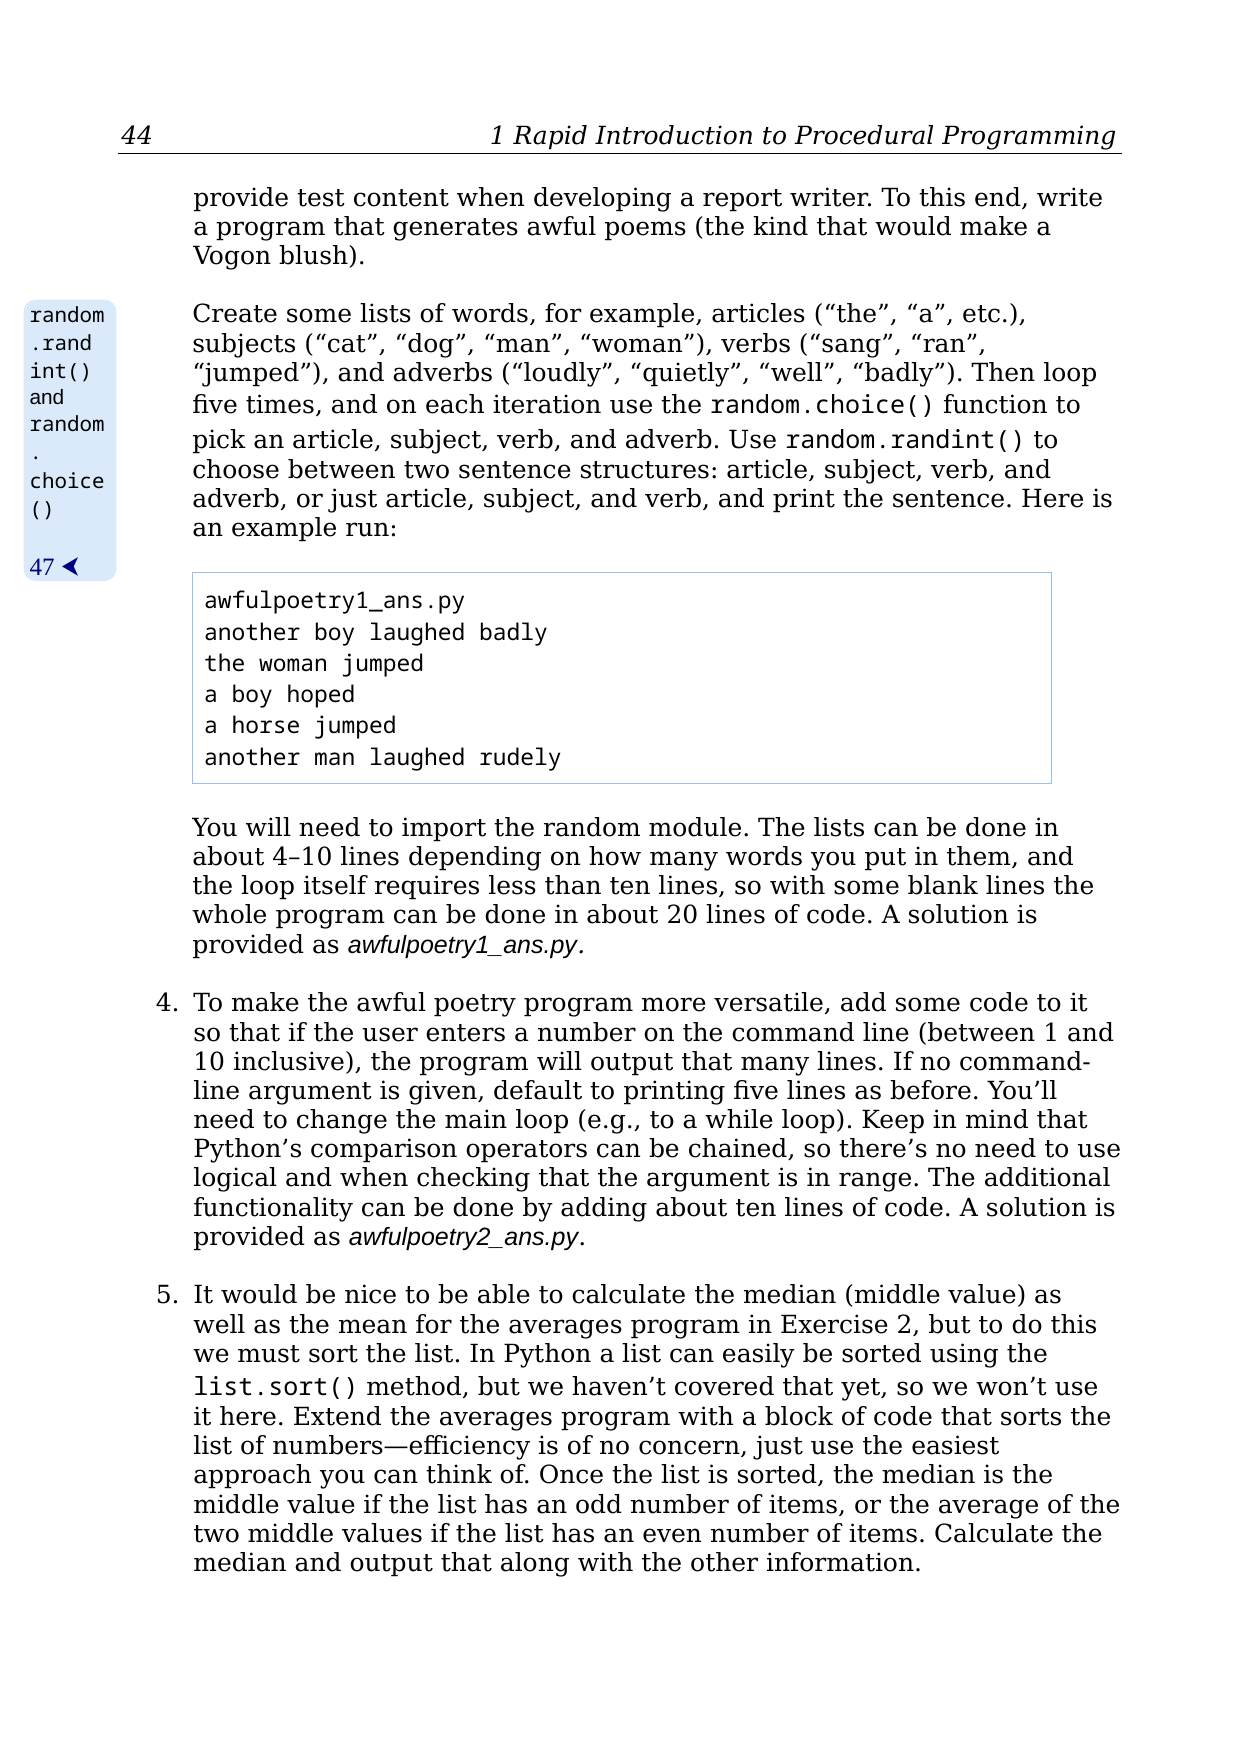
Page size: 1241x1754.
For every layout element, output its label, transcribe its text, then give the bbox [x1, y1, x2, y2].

text the woman jumped [193, 635, 1051, 666]
text a horse jumped [193, 697, 1051, 728]
text a boy hoped [193, 666, 1051, 697]
list To make the awful poetry program more versatile, add some code to it so that if the user enters a number on the command line (between 1 and 10 inclusive), the program will output that many lines. If no command-line argument is given, default to printing five lines as before. You’ll need to change the main loop (e.g., to a while loop). Keep in mind that Python’s comparison operators can be chained, so there’s no need to use logical and when checking that the argument is in range. The additional functionality can be done by adding about ten lines of code. A solution is provided as awfulpoetry2_ans.py. [156, 988, 1122, 1251]
text another boy laughed badly [193, 603, 1051, 635]
text awfulpoetry1_ans.py [193, 573, 1051, 603]
list It would be nice to be able to calculate the median (middle value) as well as the mean for the averages program in Exercise 2, but to do this we must sort the list. In Python a list can easily be sorted using the list.sort() method, but we haven’t covered that yet, so we won’t use it here. Extend the averages program with a block of code that sorts the list of numbers—efficiency is of no concern, just use the easiest approach you can think of. Once the list is sorted, the median is the middle value if the list has an odd number of items, or the average of the two middle values if the list has an even number of items. Calculate the median and output that along with the other information. [156, 1281, 1122, 1577]
text Create some lists of words, for example, articles (“the”, “a”, etc.), subjects (“cat”, “dog”, “man”, “woman”), verbs (“sang”, “ran”, “jumped”), and adverbs (“loudly”, “quietly”, “well”, “badly”). Then loop five times, and on each iteration use the random.choice() function to pick an article, subject, verb, and adverb. Use random.randint() to choose between two sentence structures: article, subject, verb, and adverb, or just article, subject, and verb, and print the sentence. Here is an example run: [192, 300, 1122, 543]
text another man laughed rudely [193, 728, 1051, 783]
list provide test content when developing a report writer. To this end, write a program that generates awful poems (the kind that would make a Vogon blush). [156, 183, 1122, 270]
text You will need to import the random module. The lists can be done in about 4–10 lines depending on how many words you put in them, and the loop itself requires less than ten lines, so with some blank lines the whole program can be done in about 20 lines of code. A solution is provided as awfulpoetry1_ans.py. [192, 813, 1122, 959]
